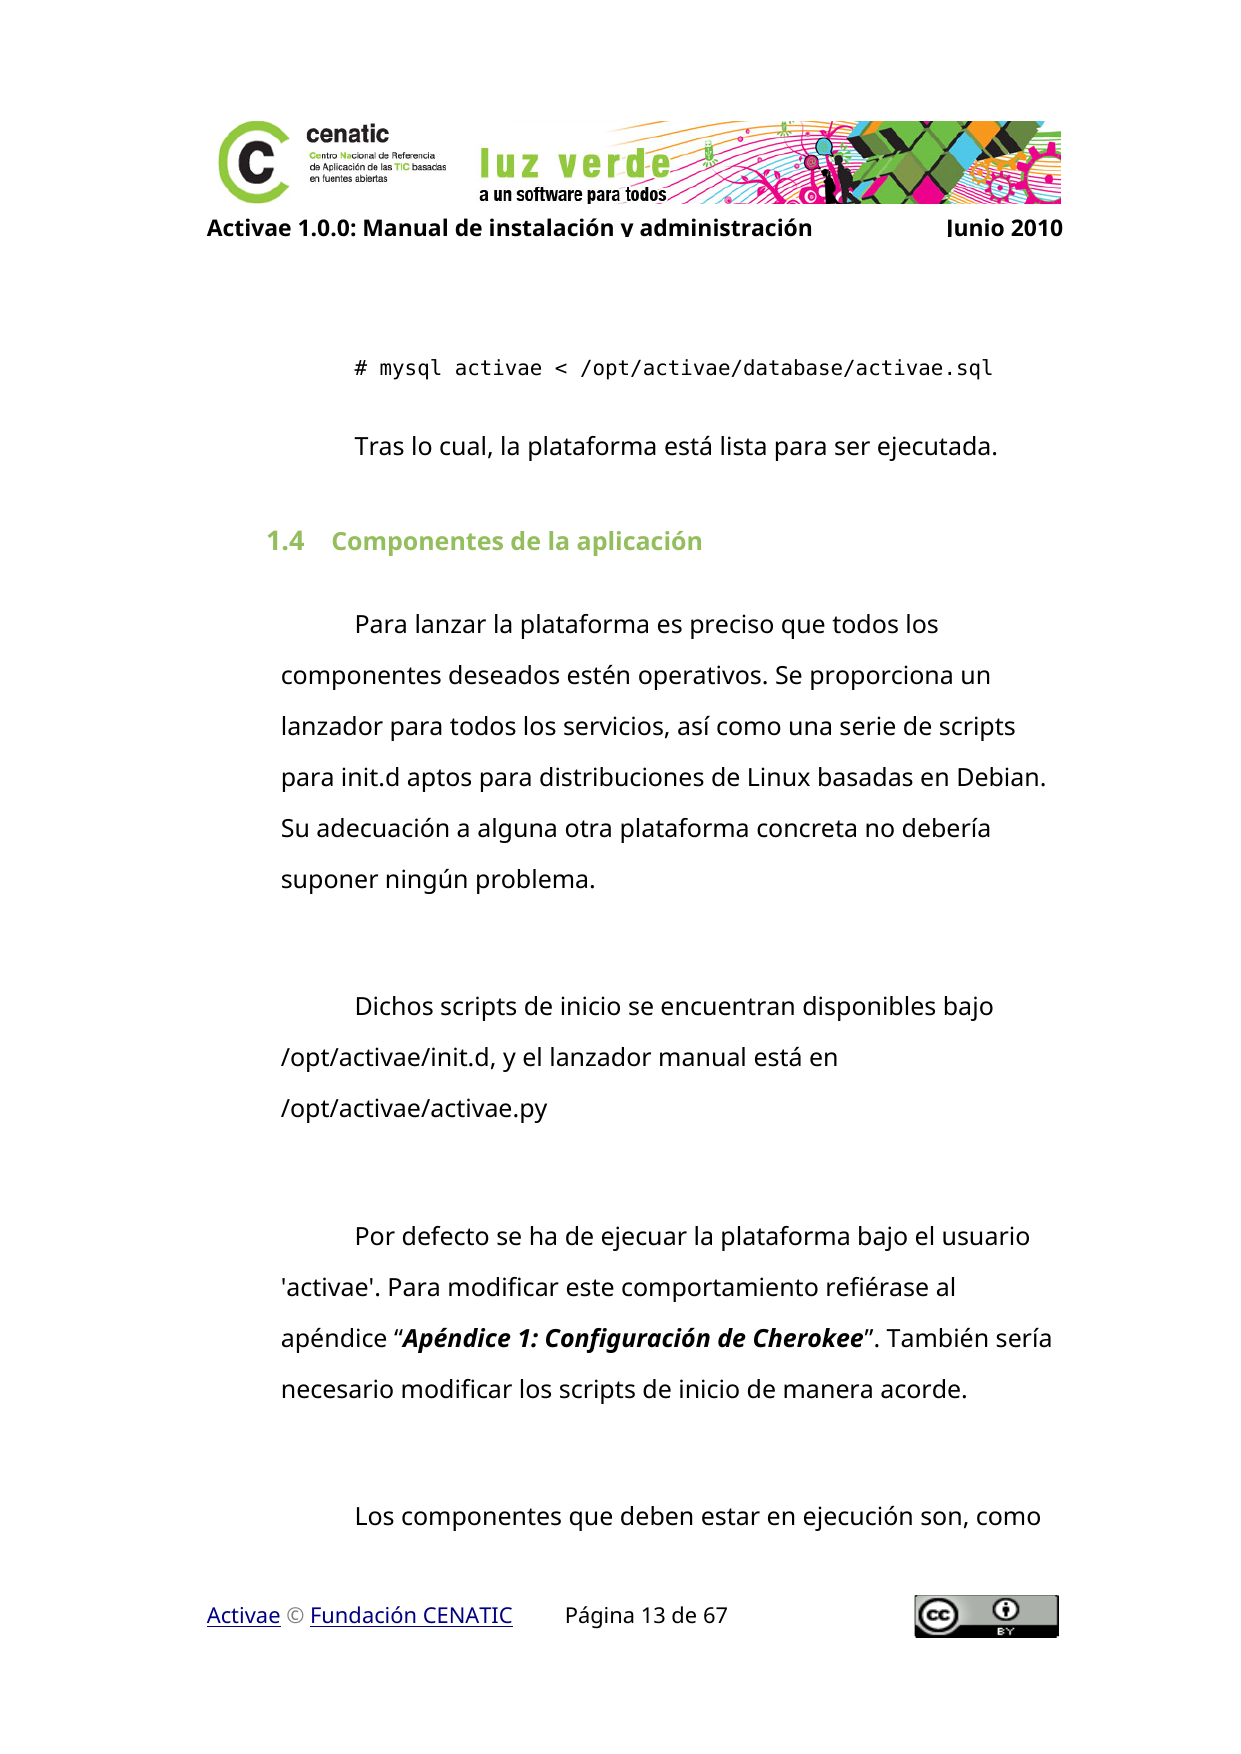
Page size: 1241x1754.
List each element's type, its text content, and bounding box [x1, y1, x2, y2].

subtitle Componentes de la aplicación [207, 522, 1063, 559]
picture [914, 1595, 1059, 1638]
text Los componentes que deben estar en ejecución son, como [281, 1498, 1063, 1532]
text Para lanzar la plataforma es preciso que todos los componentes deseados estén operativos. Se proporciona un lanzador para todos los servicios, así como una serie de scripts para init.d aptos para distribuciones de Linux basadas en Debian. Su adecuación a alguna otra plataforma concreta no debería suponer ningún problema. [281, 607, 1063, 896]
text # mysql activae < /opt/activae/database/activae.sql [354, 356, 1063, 380]
text Dichos scripts de inicio se encuentran disponibles bajo /opt/activae/init.d, y el lanzador manual está en /opt/activae/activae.py [281, 989, 1063, 1125]
text Por defecto se ha de ejecuar la plataforma bajo el usuario 'activae'. Para modificar este comportamiento refiérase al apéndice “Apéndice 1: Configuración de Cherokee”. También sería necesario modificar los scripts de inicio de manera acorde. [281, 1218, 1063, 1405]
text Tras lo cual, la plataforma está lista para ser ejecutada. [281, 429, 1063, 463]
picture [211, 121, 1061, 204]
